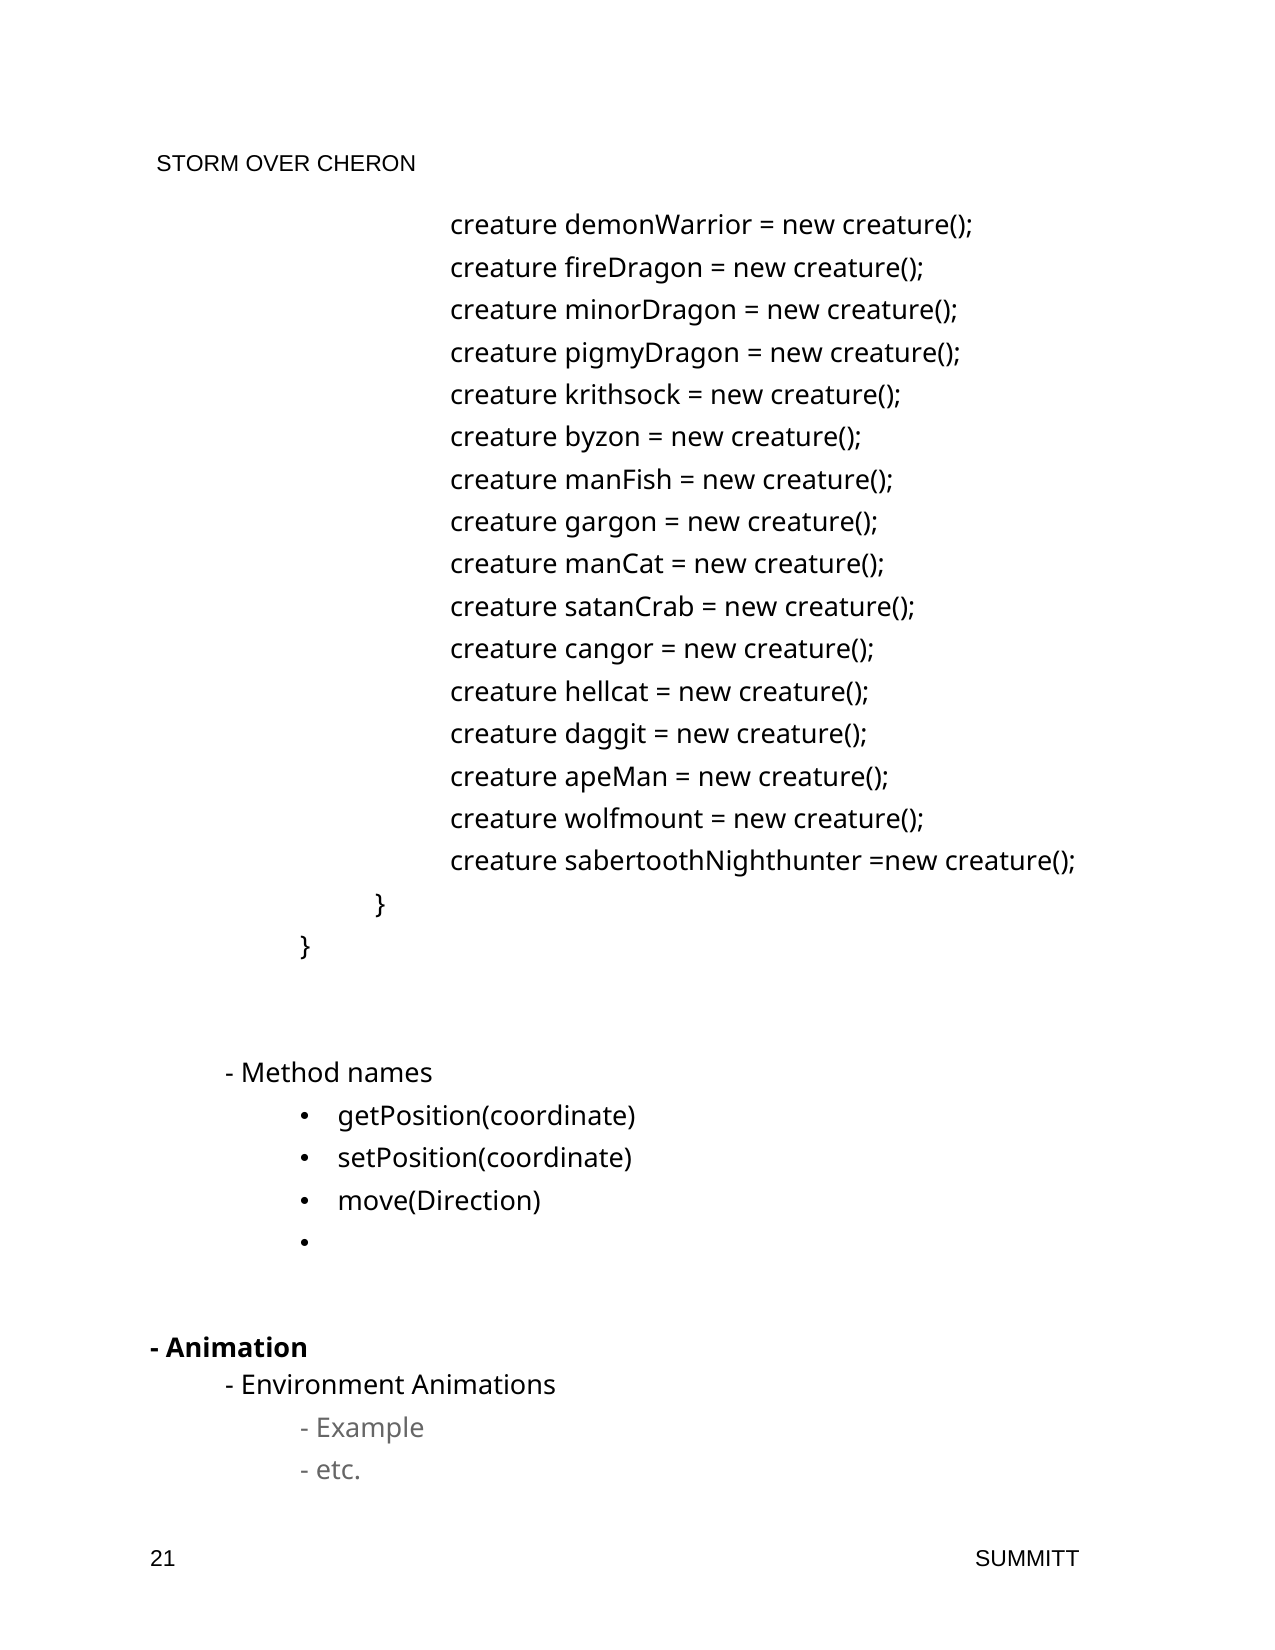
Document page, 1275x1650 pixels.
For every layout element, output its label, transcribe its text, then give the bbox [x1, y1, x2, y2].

text creature demonWarrior = new creature(); [150, 206, 1125, 243]
text creature hellcat = new creature(); [150, 672, 1125, 709]
list getPosition(coordinate) [300, 1096, 1125, 1133]
text creature krithsock = new creature(); [150, 375, 1125, 412]
text creature manCat = new creature(); [150, 545, 1125, 582]
text creature sabertoothNighthunter =new creature(); [150, 842, 1125, 879]
text - Method names [150, 1054, 1125, 1091]
list setPosition(coordinate) [300, 1138, 1125, 1175]
subtitle - Animation [150, 1329, 1125, 1366]
text creature apeMan = new creature(); [150, 757, 1125, 794]
text creature daggit = new creature(); [150, 714, 1125, 751]
text creature gargon = new creature(); [150, 503, 1125, 539]
text - Example [150, 1408, 1125, 1445]
text creature wolfmount = new creature(); [150, 799, 1125, 836]
text - etc. [150, 1451, 1125, 1487]
text } [150, 884, 1125, 921]
text - Environment Animations [150, 1366, 1125, 1403]
text creature byzon = new creature(); [150, 418, 1125, 455]
text creature minorDragon = new creature(); [150, 291, 1125, 327]
text } [150, 927, 1125, 963]
text creature pigmyDragon = new creature(); [150, 333, 1125, 370]
list move(Direction) [300, 1181, 1125, 1218]
text creature satanCrab = new creature(); [150, 587, 1125, 624]
text creature manFish = new creature(); [150, 460, 1125, 497]
text creature cangor = new creature(); [150, 630, 1125, 667]
text creature fireDragon = new creature(); [150, 248, 1125, 285]
